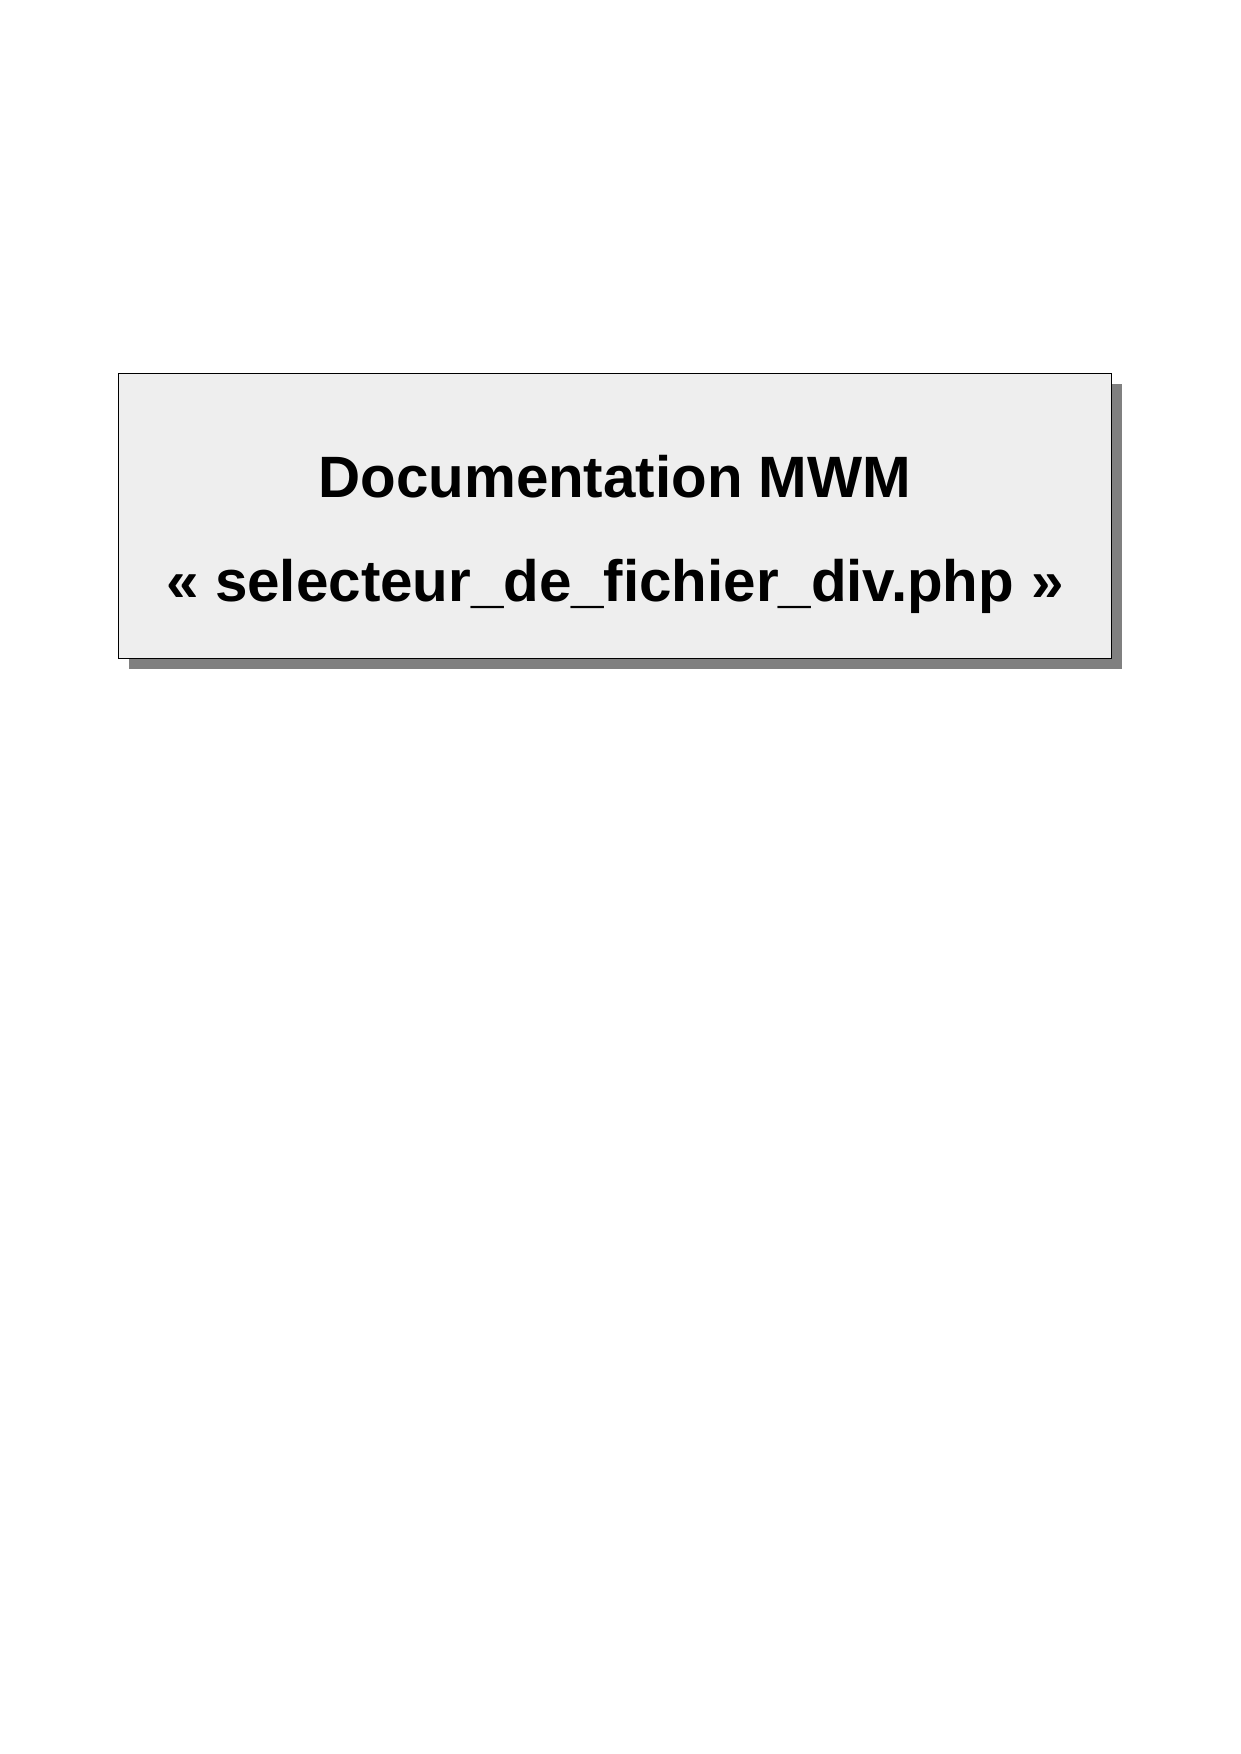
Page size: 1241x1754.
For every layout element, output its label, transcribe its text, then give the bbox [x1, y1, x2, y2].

title Documentation MWM [119, 439, 1111, 509]
title « selecteur_de_fichier_div.php » [119, 544, 1111, 614]
